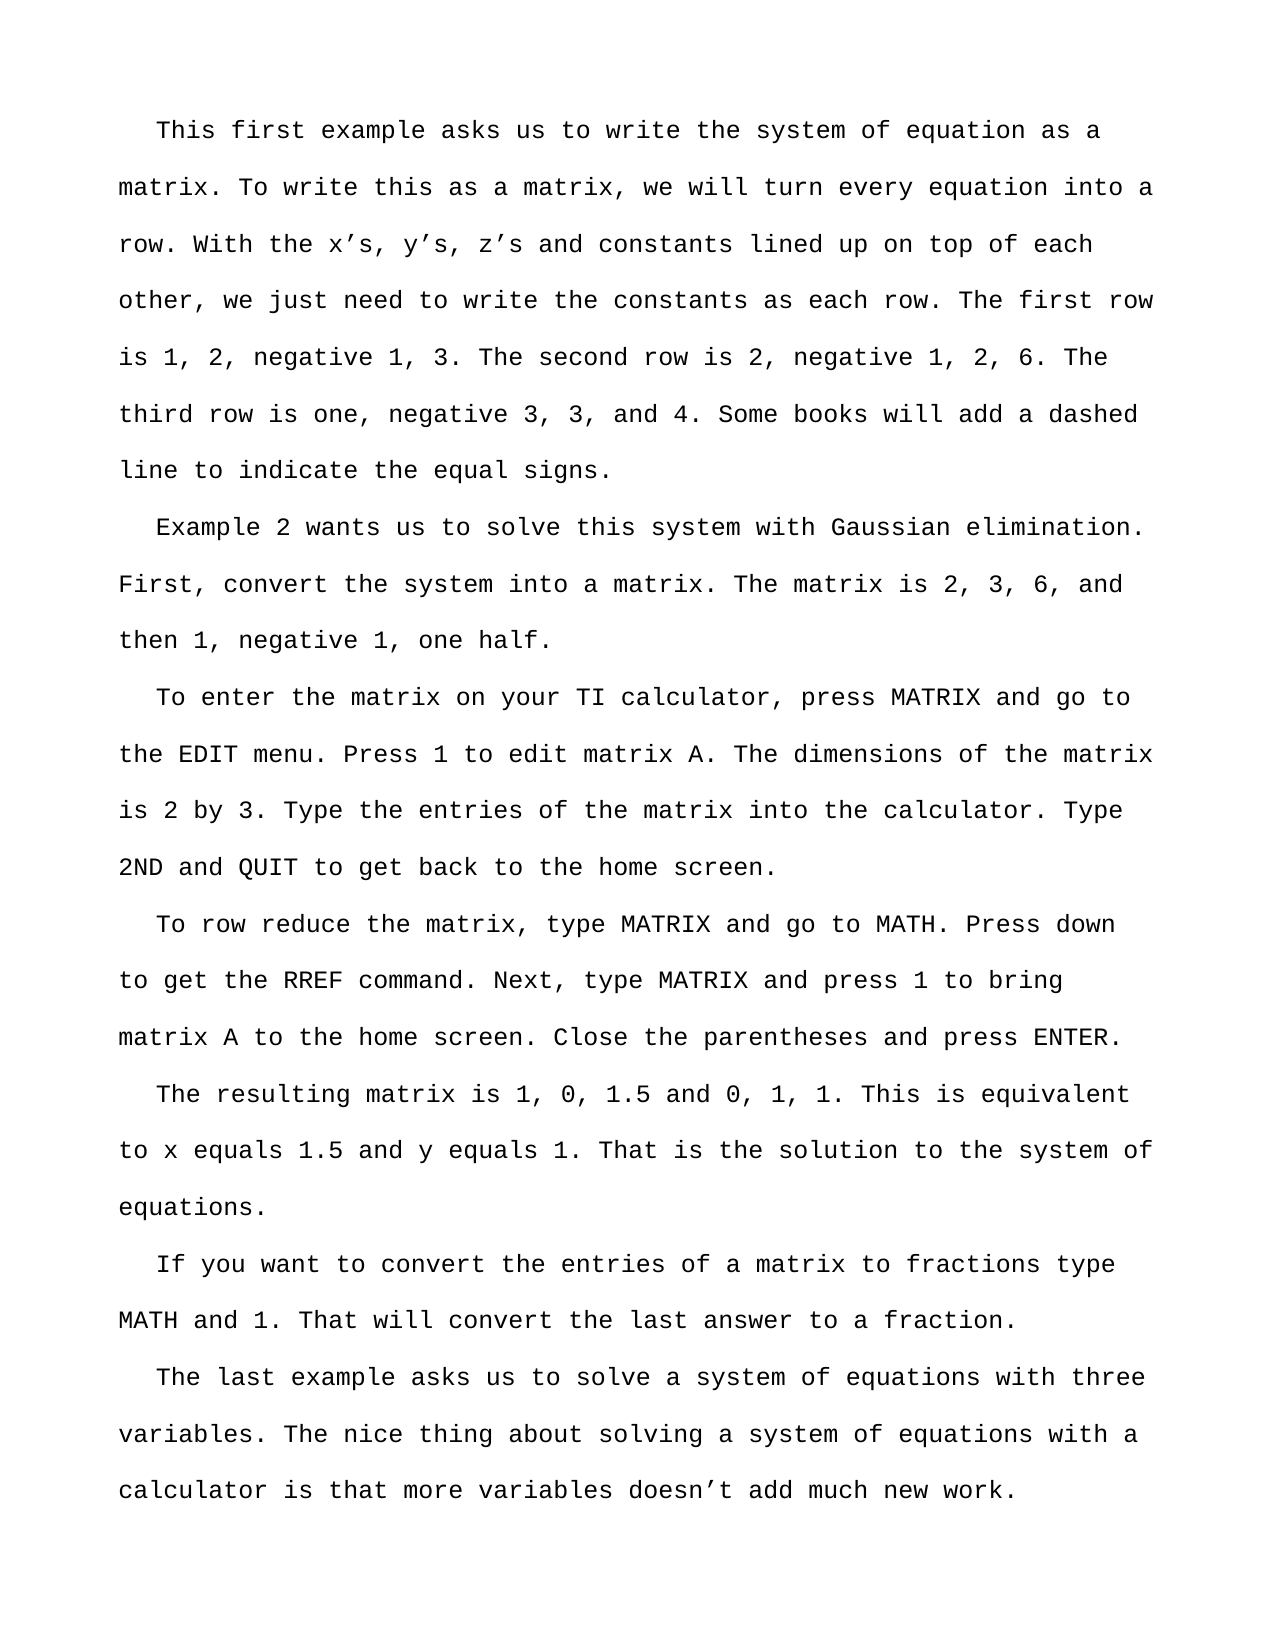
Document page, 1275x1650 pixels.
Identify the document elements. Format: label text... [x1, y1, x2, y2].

text To enter the matrix on your TI calculator, press MATRIX and go to the EDIT menu. Press 1 to edit matrix A. The dimensions of the matrix is 2 by 3. Type the entries of the matrix into the calculator. Type 2ND and QUIT to get back to the home screen. [118, 685, 1157, 883]
text The resulting matrix is 1, 0, 1.5 and 0, 1, 1. This is equivalent to x equals 1.5 and y equals 1. That is the solution to the system of equations. [118, 1081, 1157, 1223]
text This first example asks us to write the system of equation as a matrix. To write this as a matrix, we will turn every equation into a row. With the x’s, y’s, z’s and constants lined up on top of each other, we just need to write the constants as each row. The first row is 1, 2, negative 1, 3. The second row is 2, negative 1, 2, 6. The third row is one, negative 3, 3, and 4. Some books will add a dashed line to indicate the equal signs. [118, 118, 1157, 486]
text If you want to convert the entries of a matrix to fractions type MATH and 1. That will convert the last answer to a fraction. [118, 1251, 1157, 1336]
text Example 2 wants us to solve this system with Gaussian elimination. First, convert the system into a matrix. The matrix is 2, 3, 6, and then 1, negative 1, one half. [118, 515, 1157, 656]
text The last example asks us to solve a system of equations with three variables. The nice thing about solving a system of equations with a calculator is that more variables doesn’t add much new work. [118, 1365, 1157, 1506]
text To row reduce the matrix, type MATRIX and go to MATH. Press down to get the RREF command. Next, type MATRIX and press 1 to bring matrix A to the home screen. Close the parentheses and press ENTER. [118, 911, 1157, 1053]
